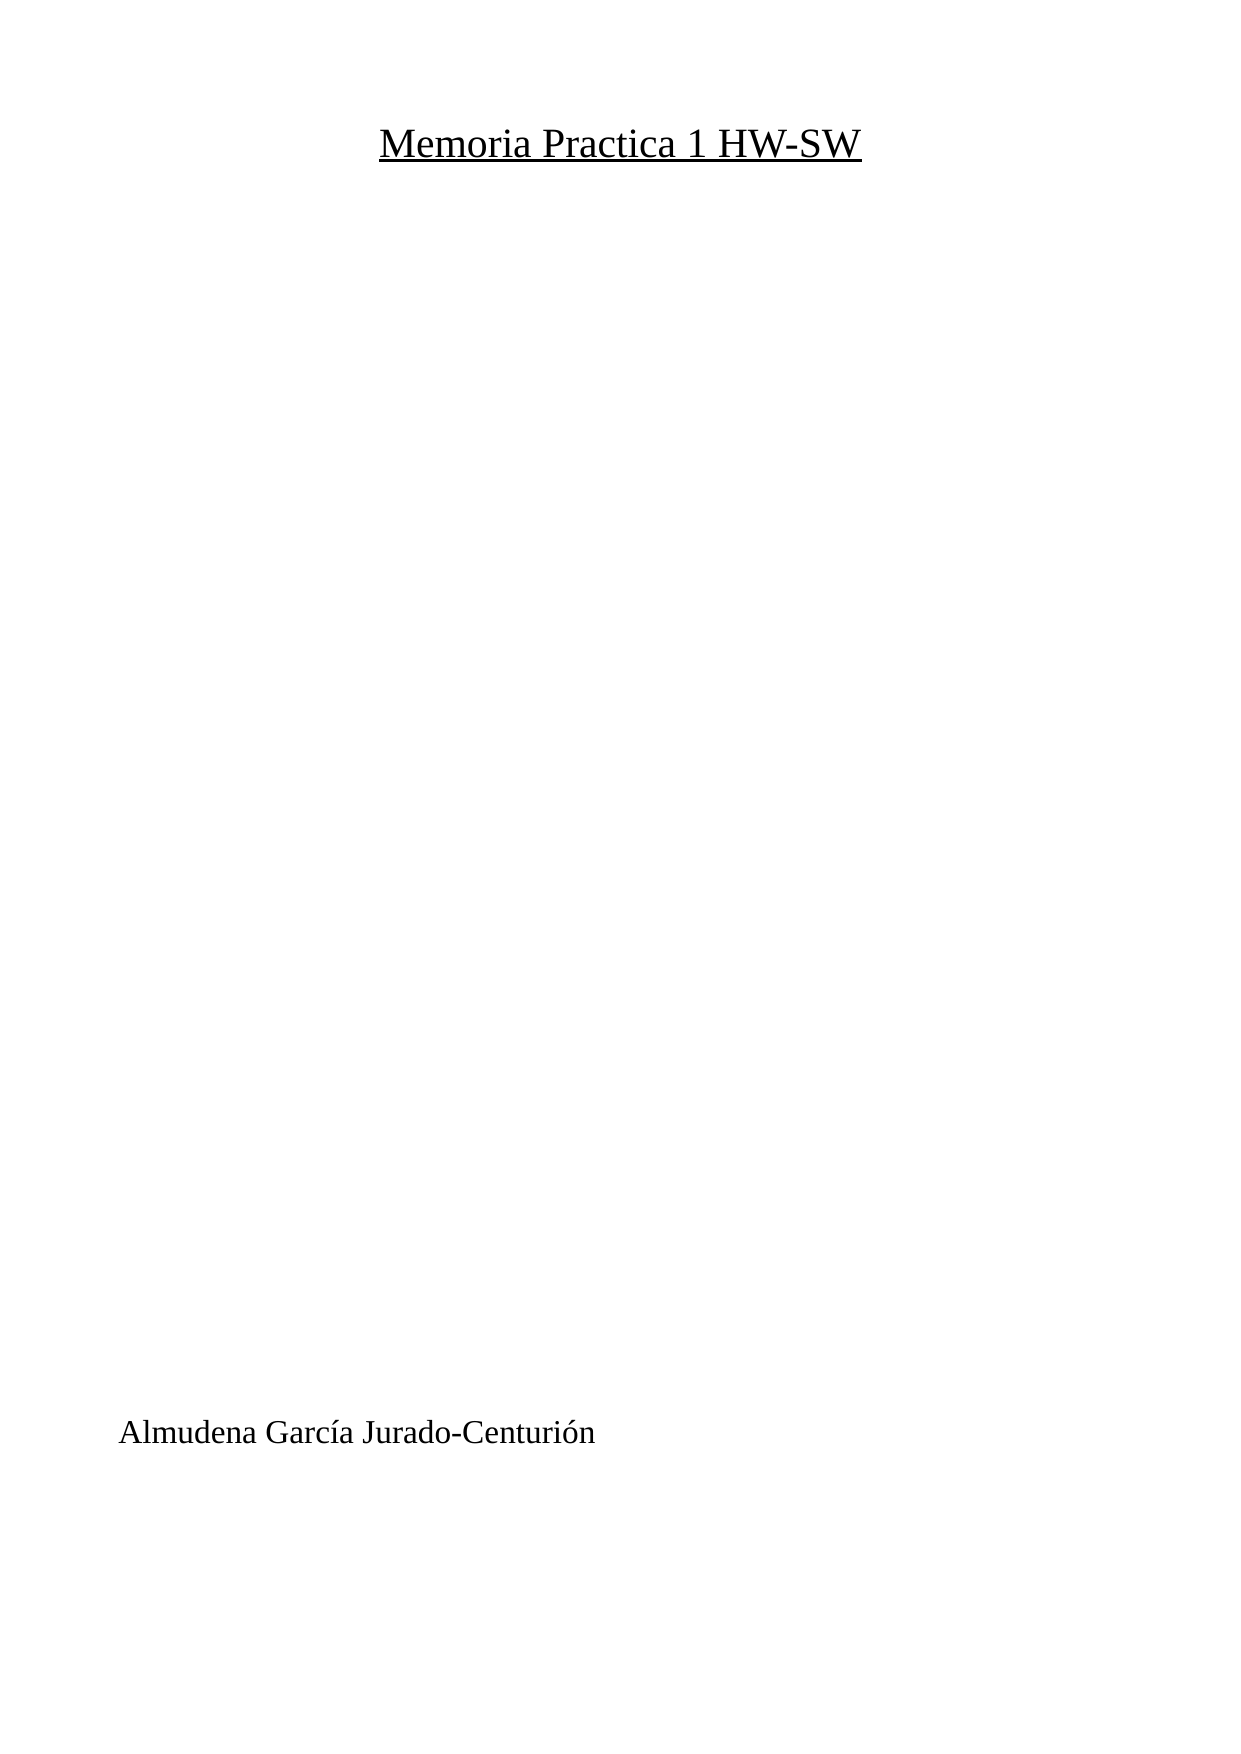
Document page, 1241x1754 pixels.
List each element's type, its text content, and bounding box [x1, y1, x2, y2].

text Memoria Practica 1 HW-SW [118, 118, 1122, 166]
text Almudena García Jurado-Centurión [118, 1412, 1122, 1450]
